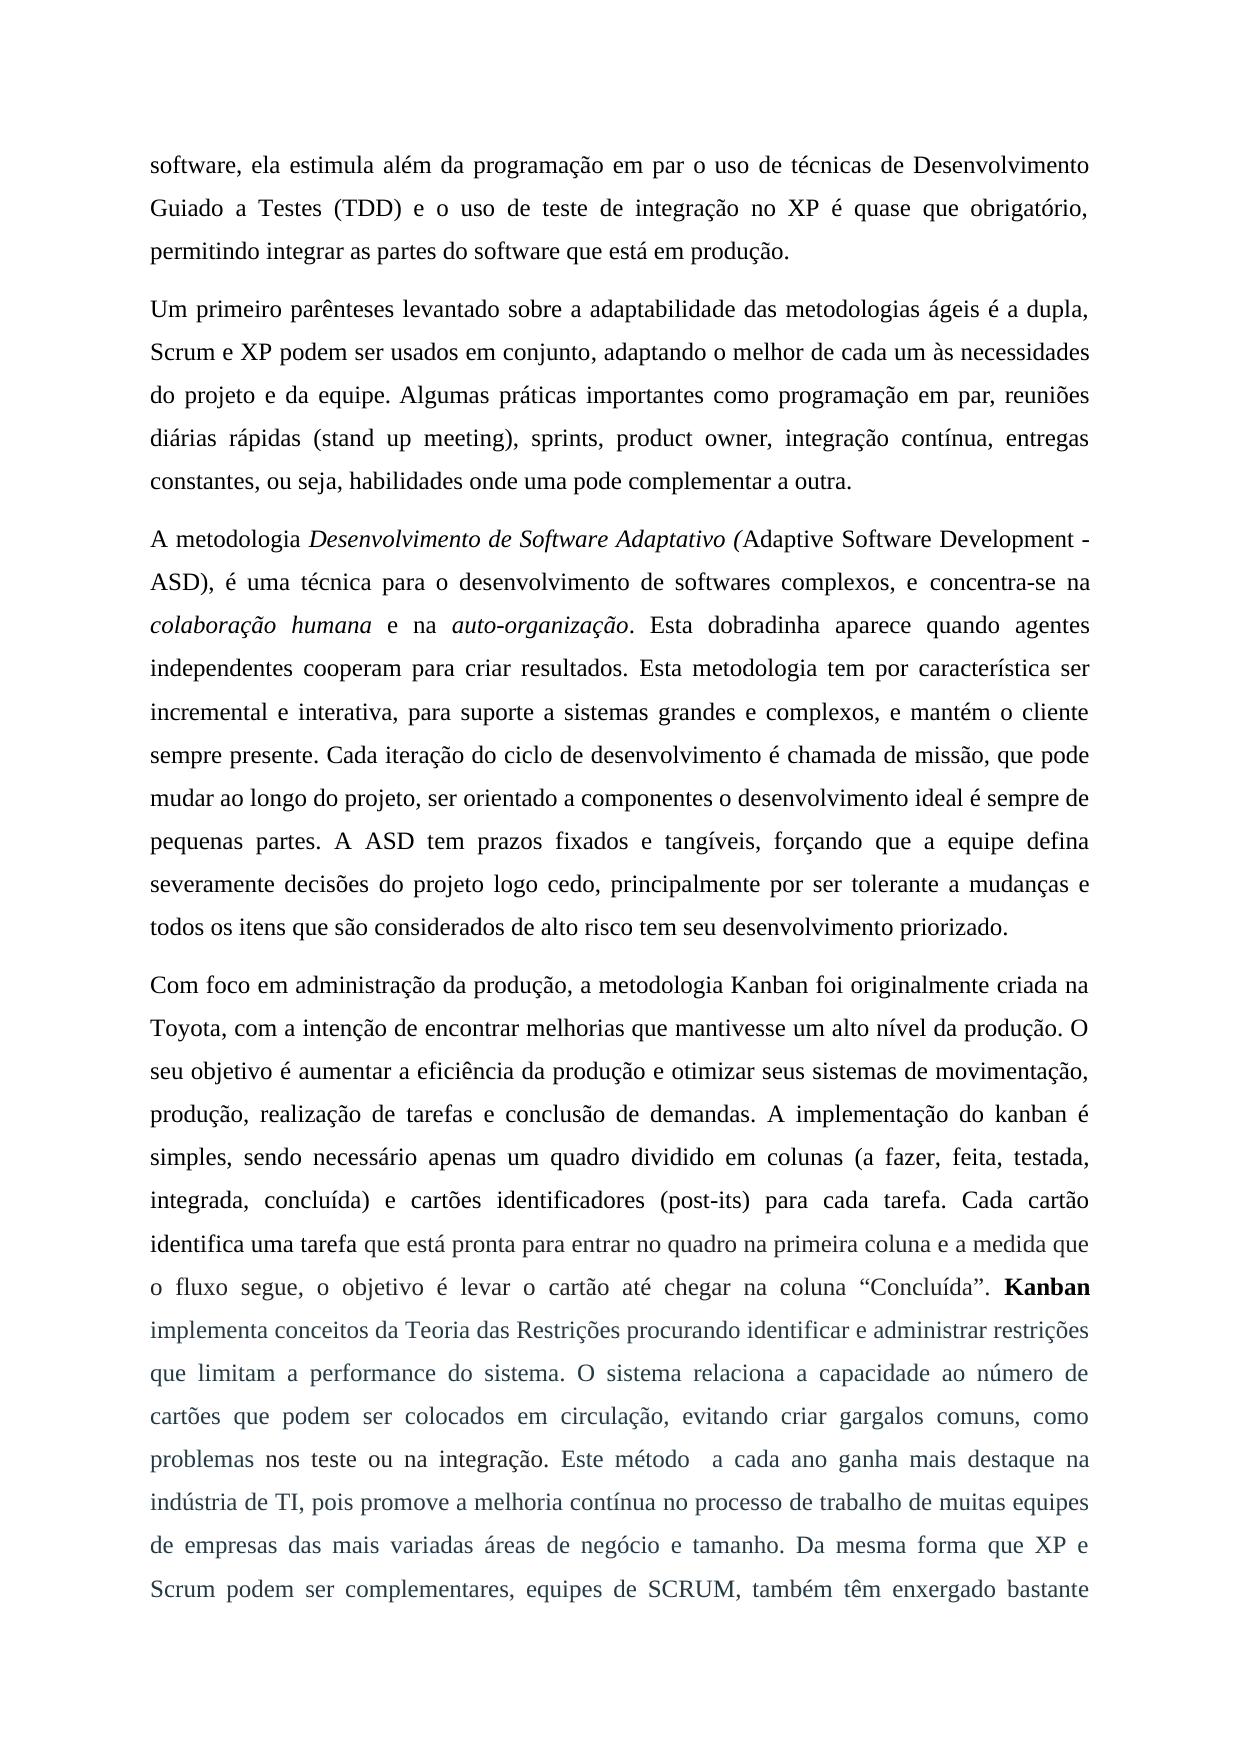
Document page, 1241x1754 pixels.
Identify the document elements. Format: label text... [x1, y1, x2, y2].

text Com foco em administração da produção, a metodologia Kanban foi originalmente criada na Toyota, com a intenção de encontrar melhorias que mantivesse um alto nível da produção. O seu objetivo é aumentar a eficiência da produção e otimizar seus sistemas de movimentação, produção, realização de tarefas e conclusão de demandas. A implementação do kanban é simples, sendo necessário apenas um quadro dividido em colunas (a fazer, feita, testada, integrada, concluída) e cartões identificadores (post-its) para cada tarefa. Cada cartão identifica uma tarefa que está pronta para entrar no quadro na primeira coluna e a medida que o fluxo segue, o objetivo é levar o cartão até chegar na coluna “Concluída”. Kanban implementa conceitos da Teoria das Restrições procurando identificar e administrar restrições que limitam a performance do sistema. O sistema relaciona a capacidade ao número de cartões que podem ser colocados em circulação, evitando criar gargalos comuns, como problemas nos teste ou na integração. Este método a cada ano ganha mais destaque na indústria de TI, pois promove a melhoria contínua no processo de trabalho de muitas equipes de empresas das mais variadas áreas de negócio e tamanho. Da mesma forma que XP e Scrum podem ser complementares, equipes de SCRUM, também têm enxergado bastante [150, 970, 1090, 1602]
text A metodologia Desenvolvimento de Software Adaptativo (Adaptive Software Development - ASD), é uma técnica para o desenvolvimento de softwares complexos, e concentra-se na colaboração humana e na auto-organização. Esta dobradinha aparece quando agentes independentes cooperam para criar resultados. Esta metodologia tem por característica ser incremental e interativa, para suporte a sistemas grandes e complexos, e mantém o cliente sempre presente. Cada iteração do ciclo de desenvolvimento é chamada de missão, que pode mudar ao longo do projeto, ser orientado a componentes o desenvolvimento ideal é sempre de pequenas partes. A ASD tem prazos fixados e tangíveis, forçando que a equipe defina severamente decisões do projeto logo cedo, principalmente por ser tolerante a mudanças e todos os itens que são considerados de alto risco tem seu desenvolvimento priorizado. [150, 524, 1090, 941]
text Um primeiro parênteses levantado sobre a adaptabilidade das metodologias ágeis é a dupla, Scrum e XP podem ser usados em conjunto, adaptando o melhor de cada um às necessidades do projeto e da equipe. Algumas práticas importantes como programação em par, reuniões diárias rápidas (stand up meeting), sprints, product owner, integração contínua, entregas constantes, ou seja, habilidades onde uma pode complementar a outra. [150, 294, 1090, 495]
text software, ela estimula além da programação em par o uso de técnicas de Desenvolvimento Guiado a Testes (TDD) e o uso de teste de integração no XP é quase que obrigatório, permitindo integrar as partes do software que está em produção. [150, 150, 1090, 265]
